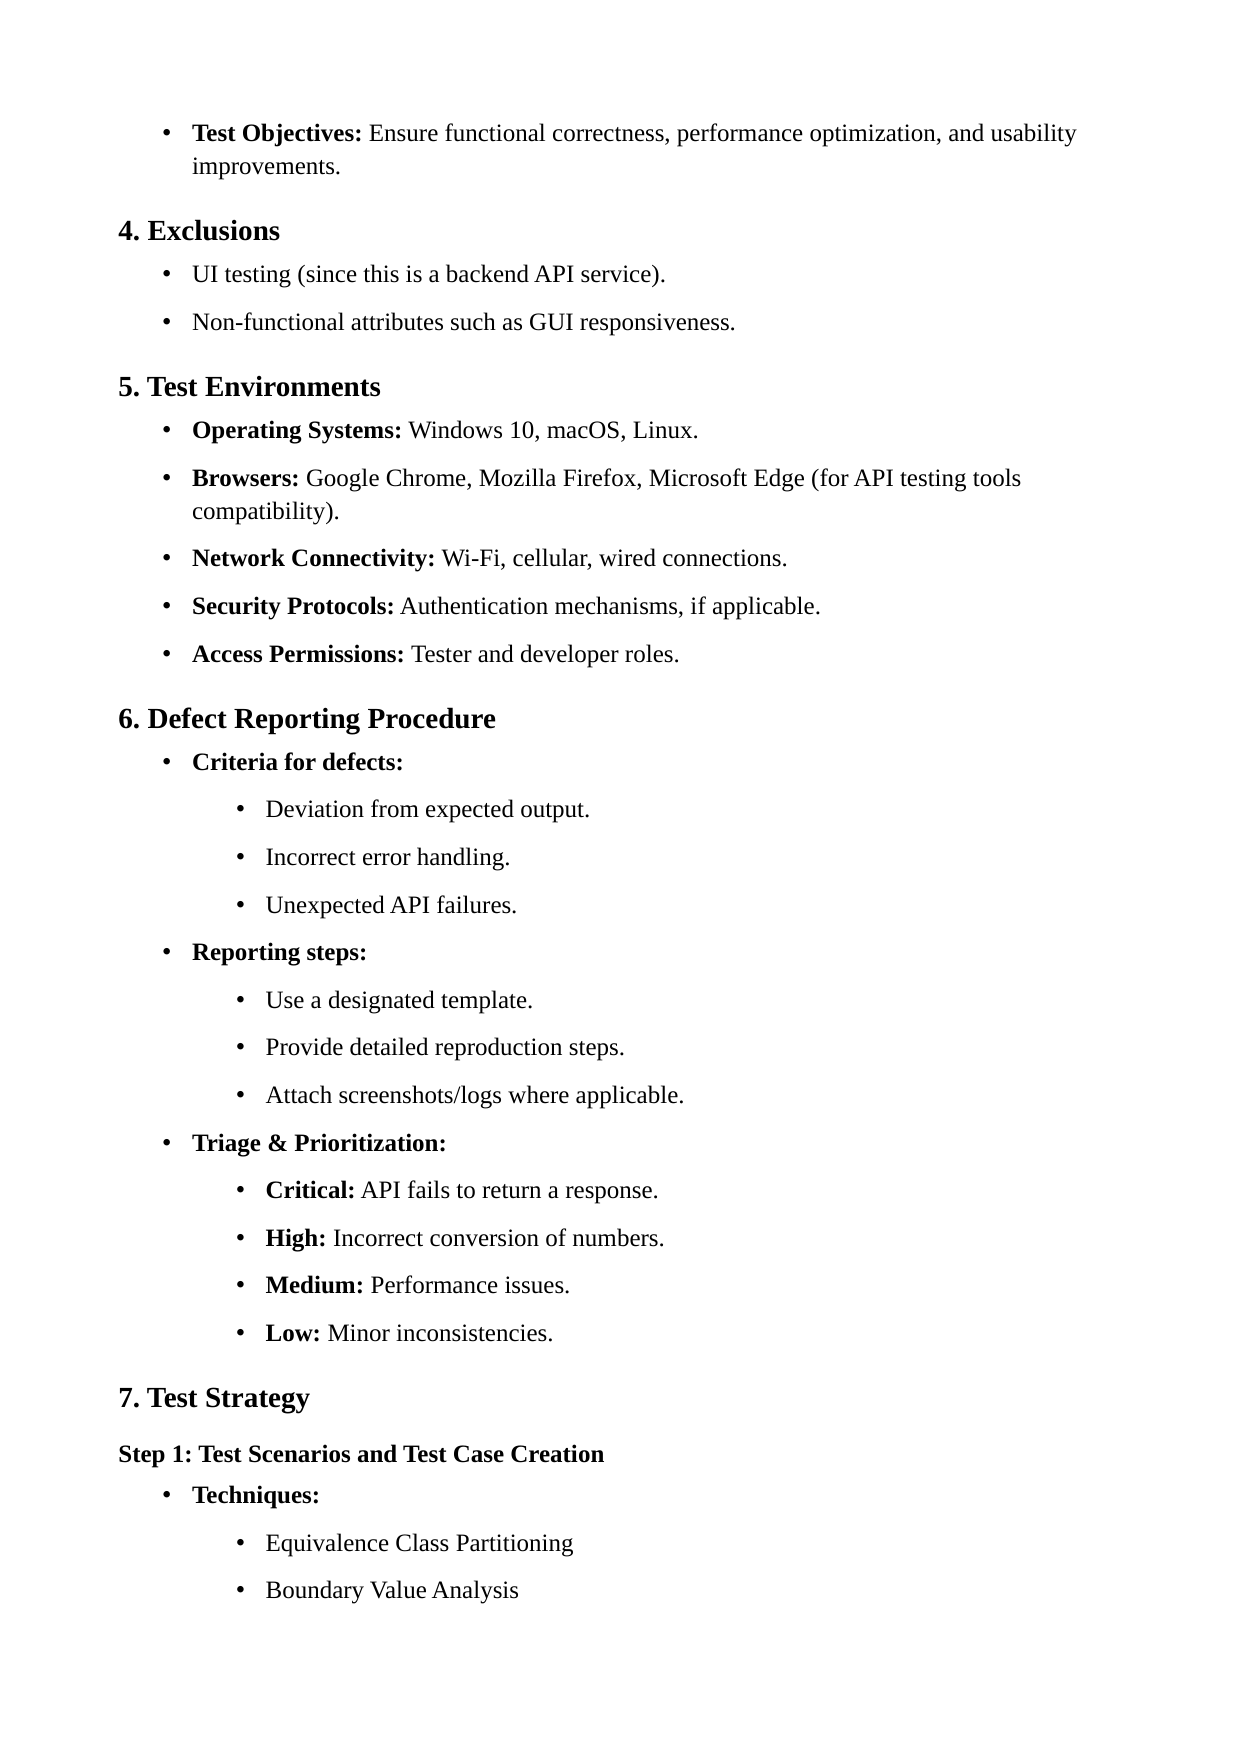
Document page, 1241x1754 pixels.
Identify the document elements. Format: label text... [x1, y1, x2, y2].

list Techniques: [162, 1480, 1122, 1509]
list Provide detailed reproduction steps. [236, 1032, 1122, 1061]
subtitle 5. Test Environments [118, 369, 1122, 403]
list Critical: API fails to return a response. [236, 1175, 1122, 1204]
subtitle Step 1: Test Scenarios and Test Case Creation [118, 1439, 1122, 1468]
list Non-functional attributes such as GUI responsiveness. [162, 307, 1122, 336]
list Low: Minor inconsistencies. [236, 1318, 1122, 1347]
list Incorrect error handling. [236, 842, 1122, 871]
list Network Connectivity: Wi-Fi, cellular, wired connections. [162, 543, 1122, 572]
list Use a designated template. [236, 985, 1122, 1014]
list Criteria for defects: [162, 747, 1122, 776]
list Test Objectives: Ensure functional correctness, performance optimization, and usability improvements. [162, 118, 1122, 180]
list Unexpected API failures. [236, 890, 1122, 918]
list Equivalence Class Partitioning [236, 1528, 1122, 1556]
list Reporting steps: [162, 937, 1122, 966]
list Attach screenshots/logs where applicable. [236, 1080, 1122, 1109]
list Triage & Prioritization: [162, 1128, 1122, 1156]
list Access Permissions: Tester and developer roles. [162, 639, 1122, 667]
list Medium: Performance issues. [236, 1271, 1122, 1299]
list UI testing (since this is a backend API service). [162, 259, 1122, 288]
list Boundary Value Analysis [236, 1575, 1122, 1604]
list Deviation from expected output. [236, 794, 1122, 823]
list Security Protocols: Authentication mechanisms, if applicable. [162, 591, 1122, 620]
list High: Incorrect conversion of numbers. [236, 1223, 1122, 1252]
subtitle 4. Exclusions [118, 213, 1122, 247]
subtitle 7. Test Strategy [118, 1380, 1122, 1414]
list Browsers: Google Chrome, Mozilla Firefox, Microsoft Edge (for API testing tools compatibility). [162, 463, 1122, 524]
list Operating Systems: Windows 10, macOS, Linux. [162, 415, 1122, 444]
subtitle 6. Defect Reporting Procedure [118, 701, 1122, 734]
